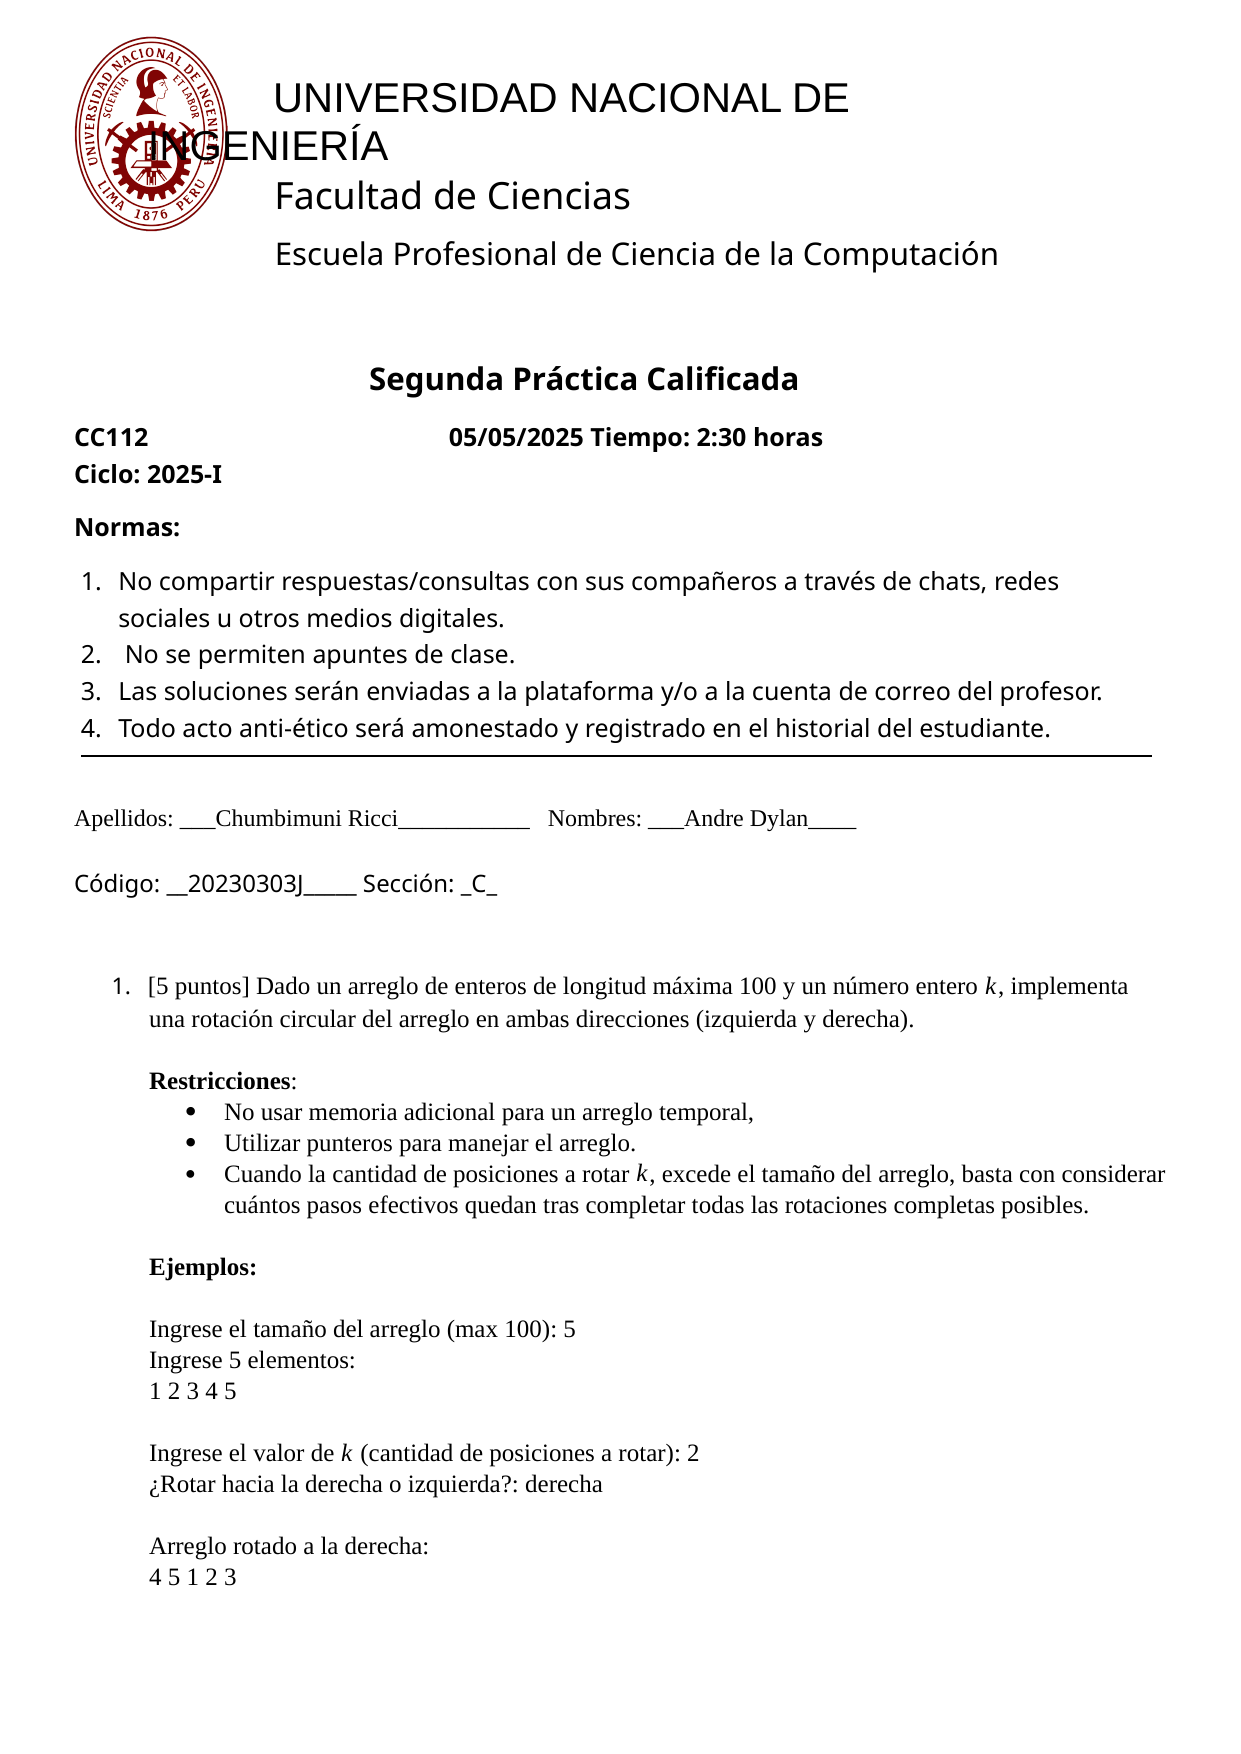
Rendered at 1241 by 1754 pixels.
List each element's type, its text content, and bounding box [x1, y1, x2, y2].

list Ingrese 5 elementos: [149, 1345, 1166, 1374]
text Código: __20230303J_____ Sección: _C_ [74, 831, 1166, 899]
list No se permiten apuntes de clase. [81, 637, 1152, 671]
text Apellidos: ___Chumbimuni Ricci___________ Nombres: ___Andre Dylan____ [74, 803, 1166, 831]
list Ingrese el valor de (cantidad de posiciones a rotar): 2 [149, 1438, 1166, 1467]
picture [68, 30, 232, 236]
list Restricciones: [149, 1066, 1166, 1094]
list Ingrese el tamaño del arreglo (max 100): 5 [149, 1283, 1166, 1343]
list [5 puntos] Dado un arreglo de enteros de longitud máxima 100 y un número entero , implementa una rotación circular del arreglo en ambas direcciones (izquierda y derecha). [111, 970, 1166, 1032]
list No usar memoria adicional para un arreglo temporal, [186, 1097, 1166, 1126]
list Cuando la cantidad de posiciones a rotar , excede el tamaño del arreglo, basta con considerar cuántos pasos efectivos quedan tras completar todas las rotaciones completas posibles. [186, 1159, 1166, 1219]
list Arreglo rotado a la derecha: [149, 1531, 1166, 1560]
list Todo acto anti-ético será amonestado y registrado en el historial del estudiante. [81, 711, 1152, 755]
list ¿Rotar hacia la derecha o izquierda?: derecha [149, 1469, 1166, 1498]
list Utilizar punteros para manejar el arreglo. [186, 1128, 1166, 1157]
list 4 5 1 2 3 [149, 1562, 1166, 1591]
list Ejemplos: [149, 1252, 1166, 1281]
list Las soluciones serán enviadas a la plataforma y/o a la cuenta de correo del profesor. [81, 674, 1152, 708]
list 1 2 3 4 5 [149, 1376, 1166, 1405]
picture [228, 147, 232, 157]
list No compartir respuestas/consultas con sus compañeros a través de chats, redes sociales u otros medios digitales. [81, 563, 1152, 634]
text CC112 05/05/2025 Tiempo: 2:30 horas Ciclo: 2025-I [74, 420, 1152, 491]
text Normas: [74, 510, 1152, 544]
text Segunda Práctica Calificada [295, 357, 1092, 400]
